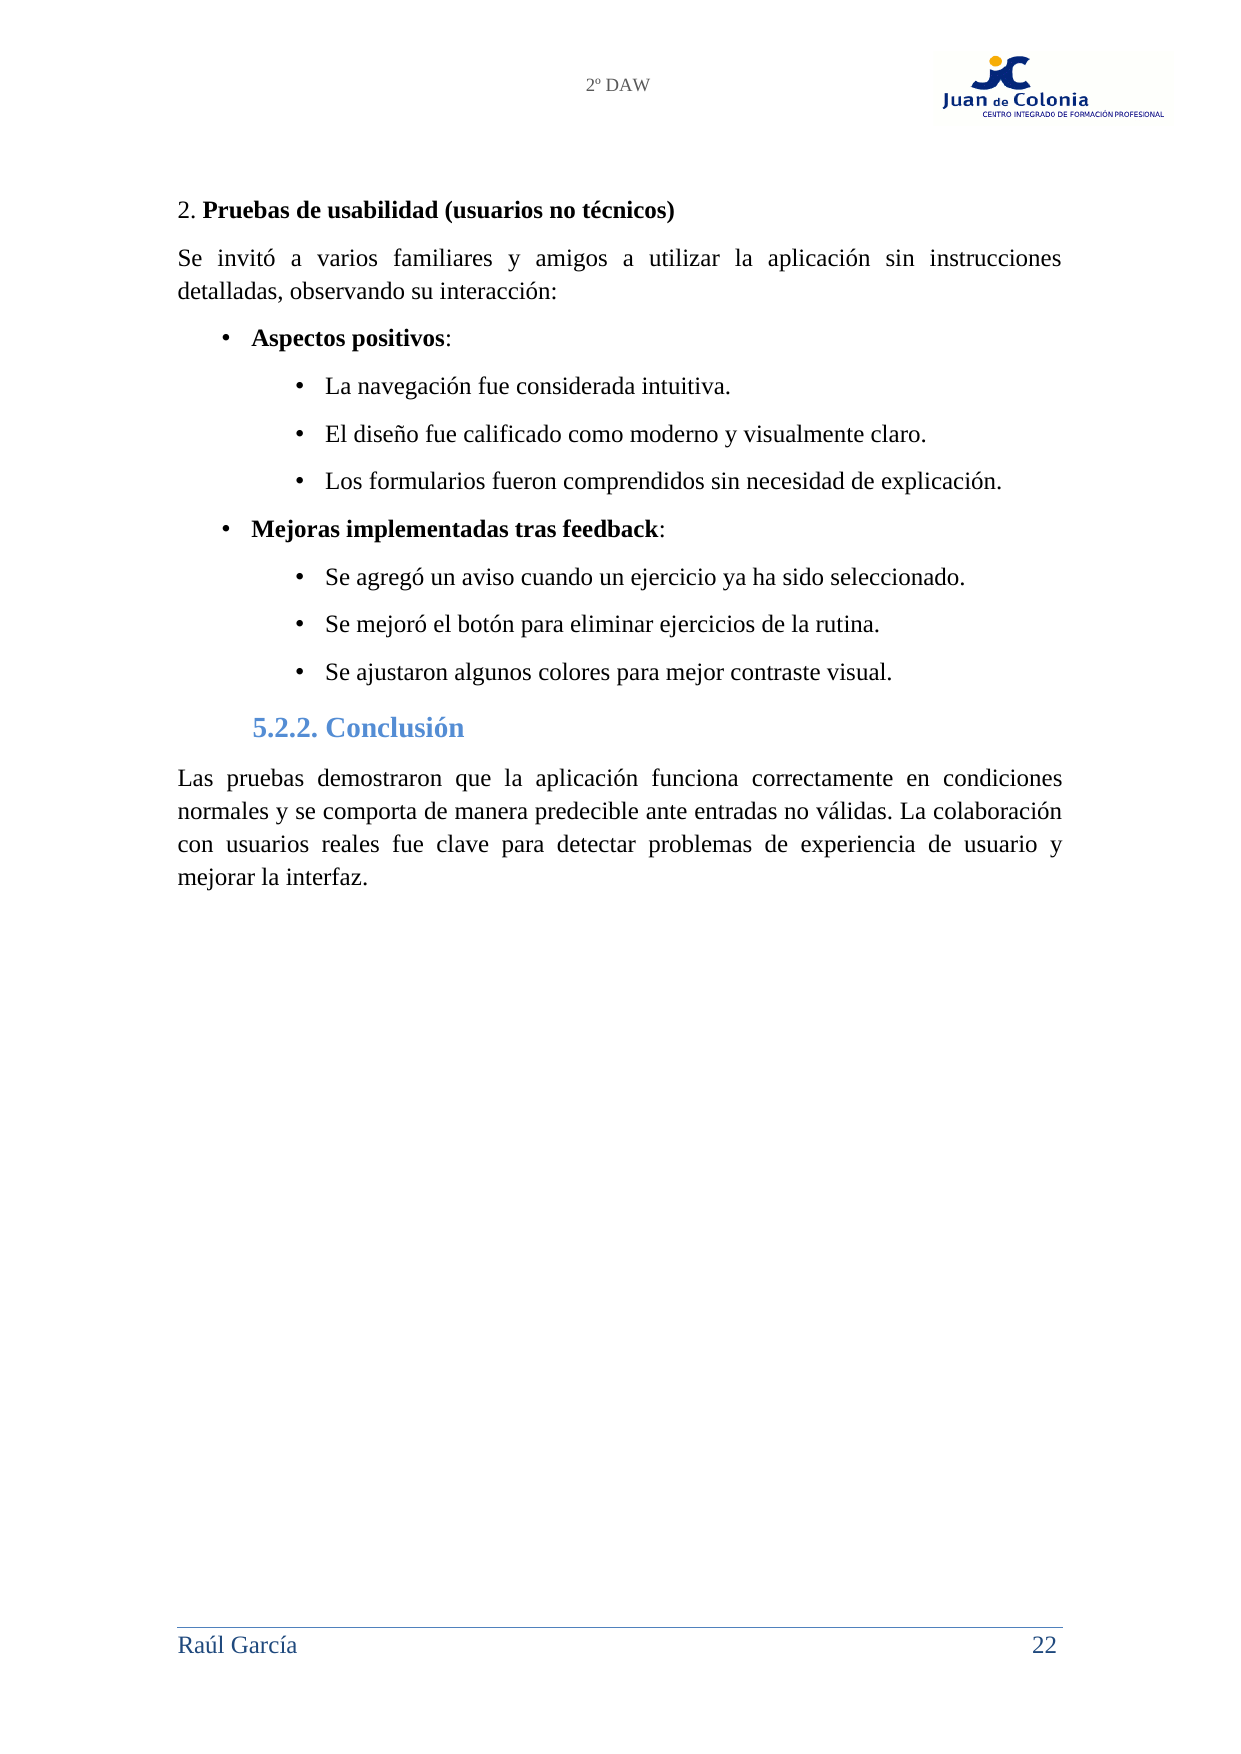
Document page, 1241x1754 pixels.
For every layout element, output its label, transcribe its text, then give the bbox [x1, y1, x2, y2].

subtitle Conclusión [252, 711, 1063, 744]
list La navegación fue considerada intuitiva. [295, 371, 1063, 400]
list Se ajustaron algunos colores para mejor contraste visual. [295, 657, 1063, 686]
list Se agregó un aviso cuando un ejercicio ya ha sido seleccionado. [295, 562, 1063, 590]
list Se mejoró el botón para eliminar ejercicios de la rutina. [295, 609, 1063, 638]
list Los formularios fueron comprendidos sin necesidad de explicación. [295, 466, 1063, 495]
text 2. Pruebas de usabilidad (usuarios no técnicos) [177, 195, 1063, 224]
list Aspectos positivos: [222, 323, 1063, 352]
list El diseño fue calificado como moderno y visualmente claro. [295, 419, 1063, 447]
text Se invitó a varios familiares y amigos a utilizar la aplicación sin instrucciones detalladas, observando su interacción: [177, 243, 1063, 305]
picture [933, 51, 1175, 126]
list Mejoras implementadas tras feedback: [222, 514, 1063, 543]
text Las pruebas demostraron que la aplicación funciona correctamente en condiciones normales y se comporta de manera predecible ante entradas no válidas. La colaboración con usuarios reales fue clave para detectar problemas de experiencia de usuario y mejorar la interfaz. [177, 763, 1063, 891]
